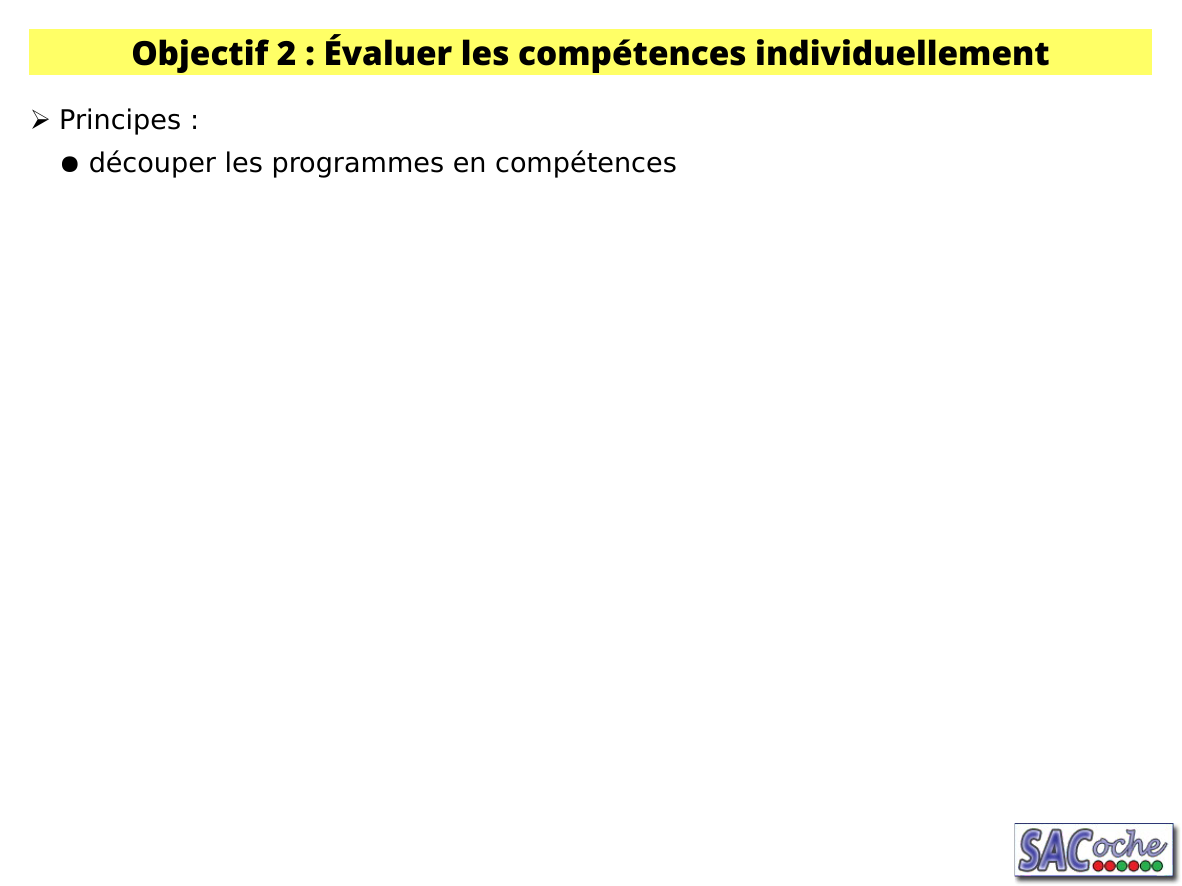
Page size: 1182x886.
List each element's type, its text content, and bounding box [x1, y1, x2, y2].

picture [1014, 823, 1182, 886]
text Objectif 2 : Évaluer les compétences individuellement [29, 29, 1152, 75]
list découper les programmes en compétences [59, 148, 1152, 179]
list Principes : [29, 104, 1152, 136]
